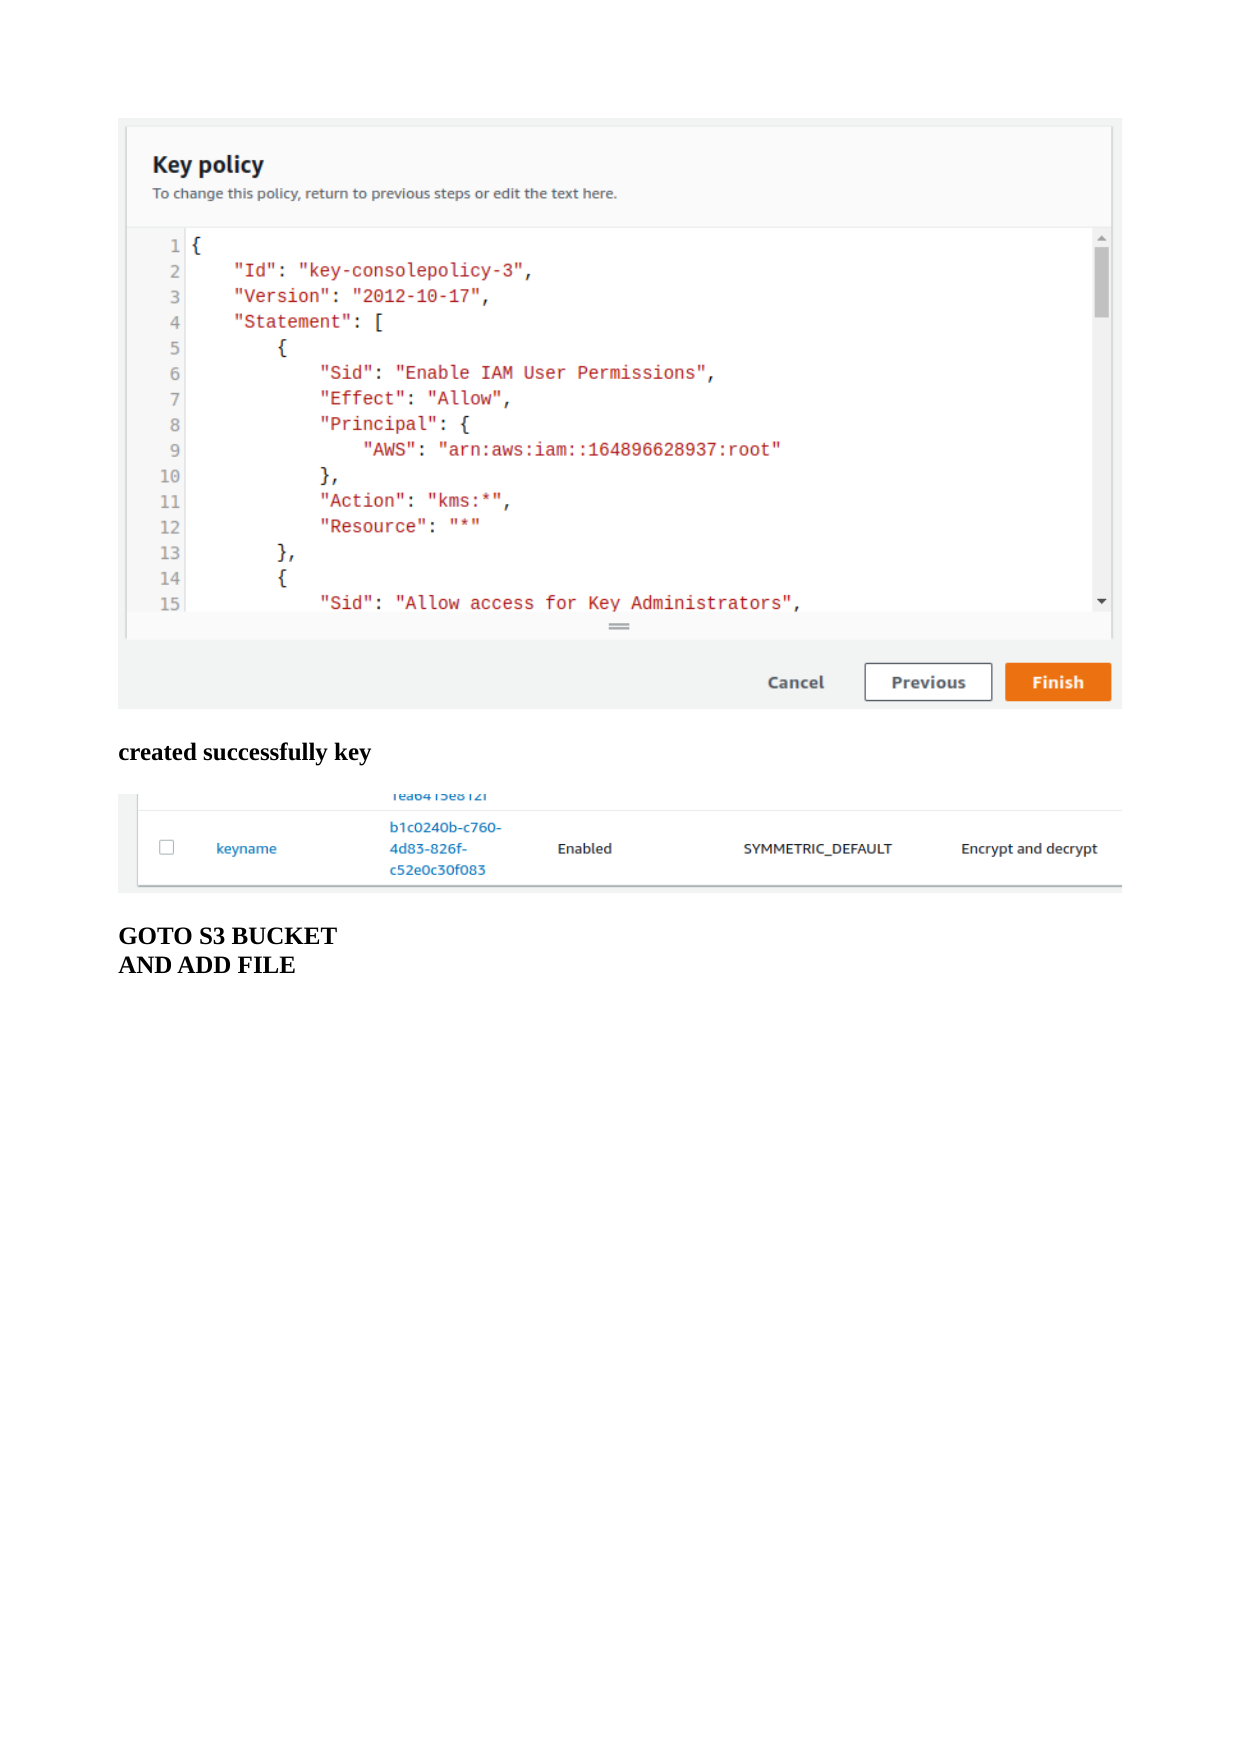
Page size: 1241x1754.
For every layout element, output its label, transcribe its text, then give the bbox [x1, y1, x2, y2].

text GOTO S3 BUCKET [118, 921, 1122, 950]
text created successfully key [118, 737, 1122, 766]
picture [118, 118, 1123, 709]
text AND ADD FILE [118, 950, 1122, 979]
picture [118, 794, 1123, 893]
